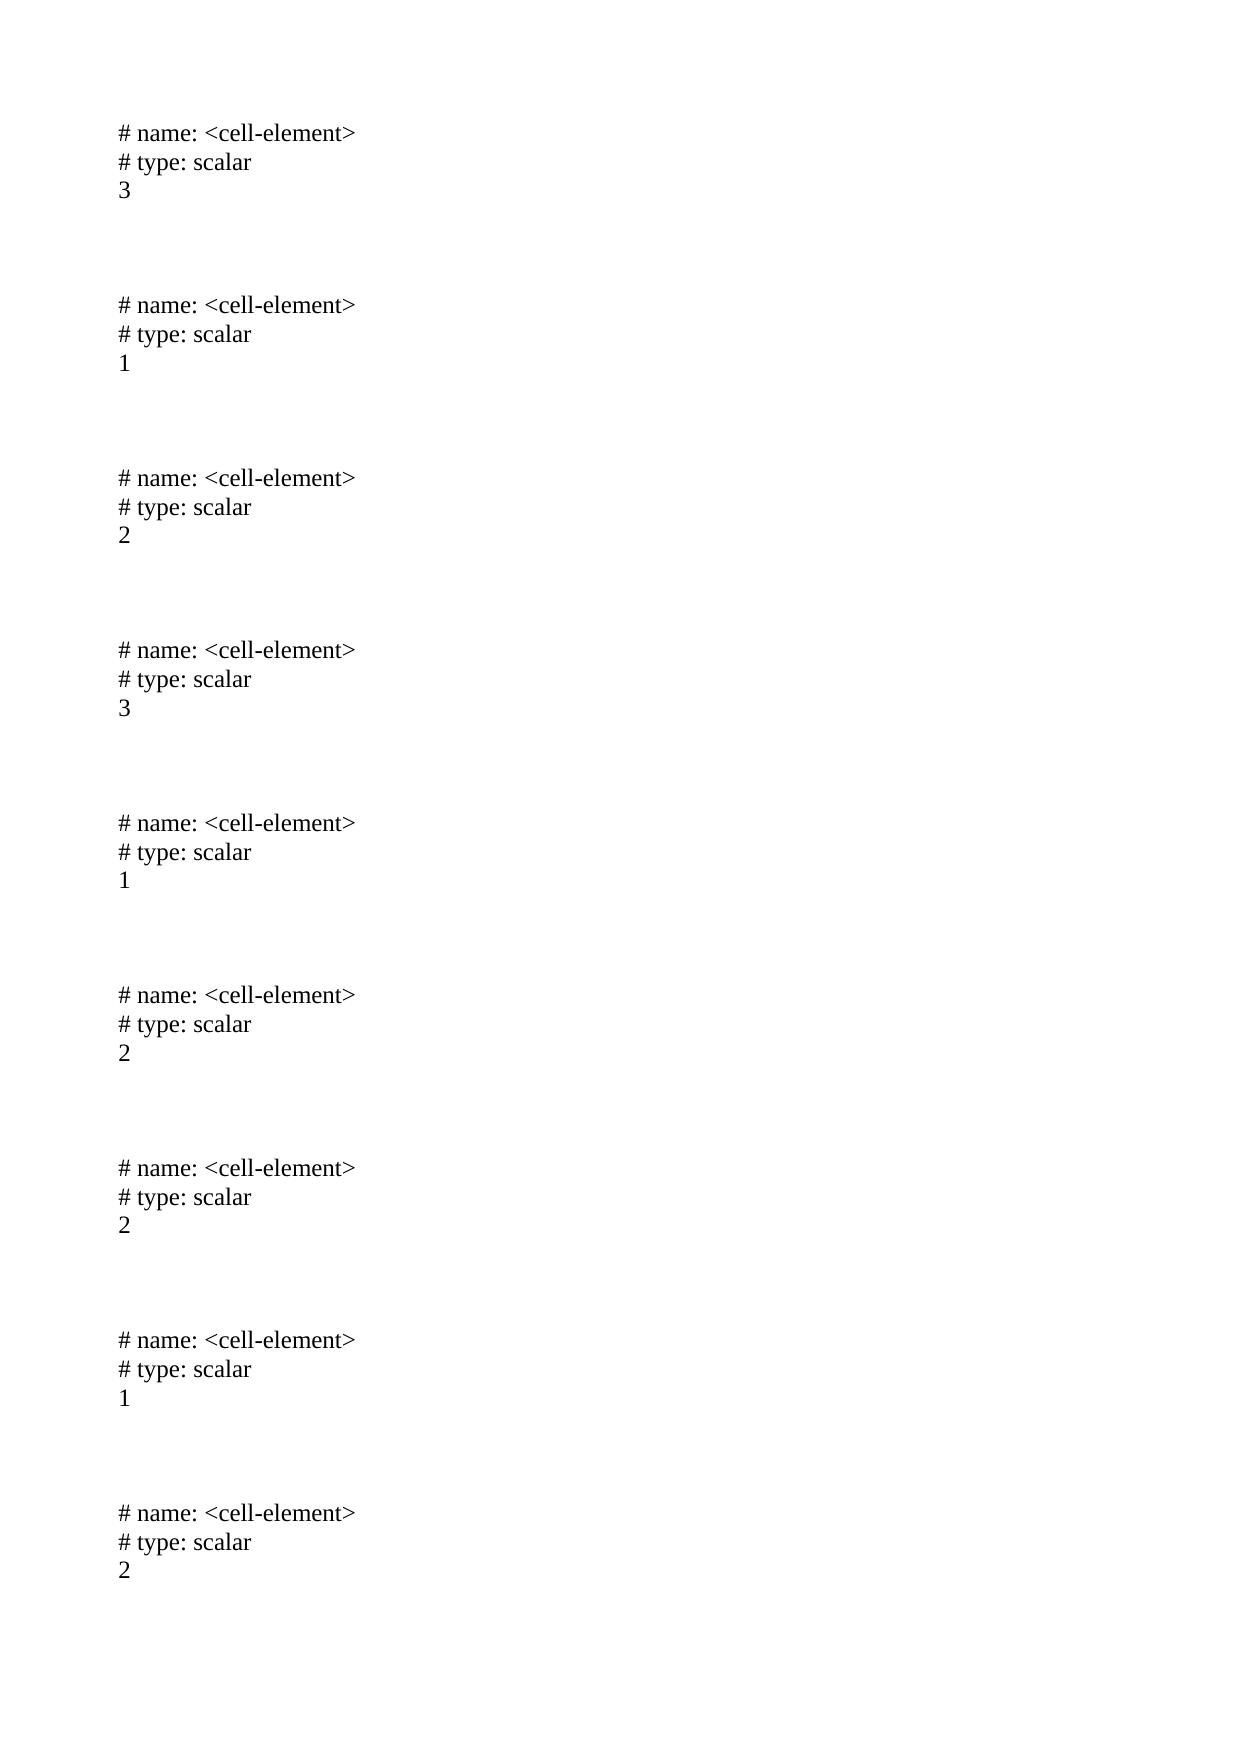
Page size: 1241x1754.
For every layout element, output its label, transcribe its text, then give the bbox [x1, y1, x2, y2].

text 1 [118, 348, 1122, 377]
text 2 [118, 521, 1122, 549]
text 1 [118, 1383, 1122, 1412]
text # name: <cell-element> [118, 1326, 1122, 1354]
text # name: <cell-element> [118, 1498, 1122, 1527]
text 2 [118, 1211, 1122, 1239]
text # name: <cell-element> [118, 118, 1122, 147]
text 3 [118, 176, 1122, 204]
text 2 [118, 1038, 1122, 1067]
text # type: scalar [118, 1182, 1122, 1211]
text # type: scalar [118, 664, 1122, 693]
text # name: <cell-element> [118, 291, 1122, 319]
text # type: scalar [118, 319, 1122, 348]
text # name: <cell-element> [118, 1153, 1122, 1182]
text 3 [118, 693, 1122, 722]
text # type: scalar [118, 1527, 1122, 1556]
text # name: <cell-element> [118, 636, 1122, 664]
text 2 [118, 1556, 1122, 1584]
text # name: <cell-element> [118, 463, 1122, 492]
text 1 [118, 866, 1122, 894]
text # type: scalar [118, 1354, 1122, 1383]
text # name: <cell-element> [118, 808, 1122, 837]
text # name: <cell-element> [118, 981, 1122, 1009]
text # type: scalar [118, 1009, 1122, 1038]
text # type: scalar [118, 147, 1122, 176]
text # type: scalar [118, 492, 1122, 521]
text # type: scalar [118, 837, 1122, 866]
